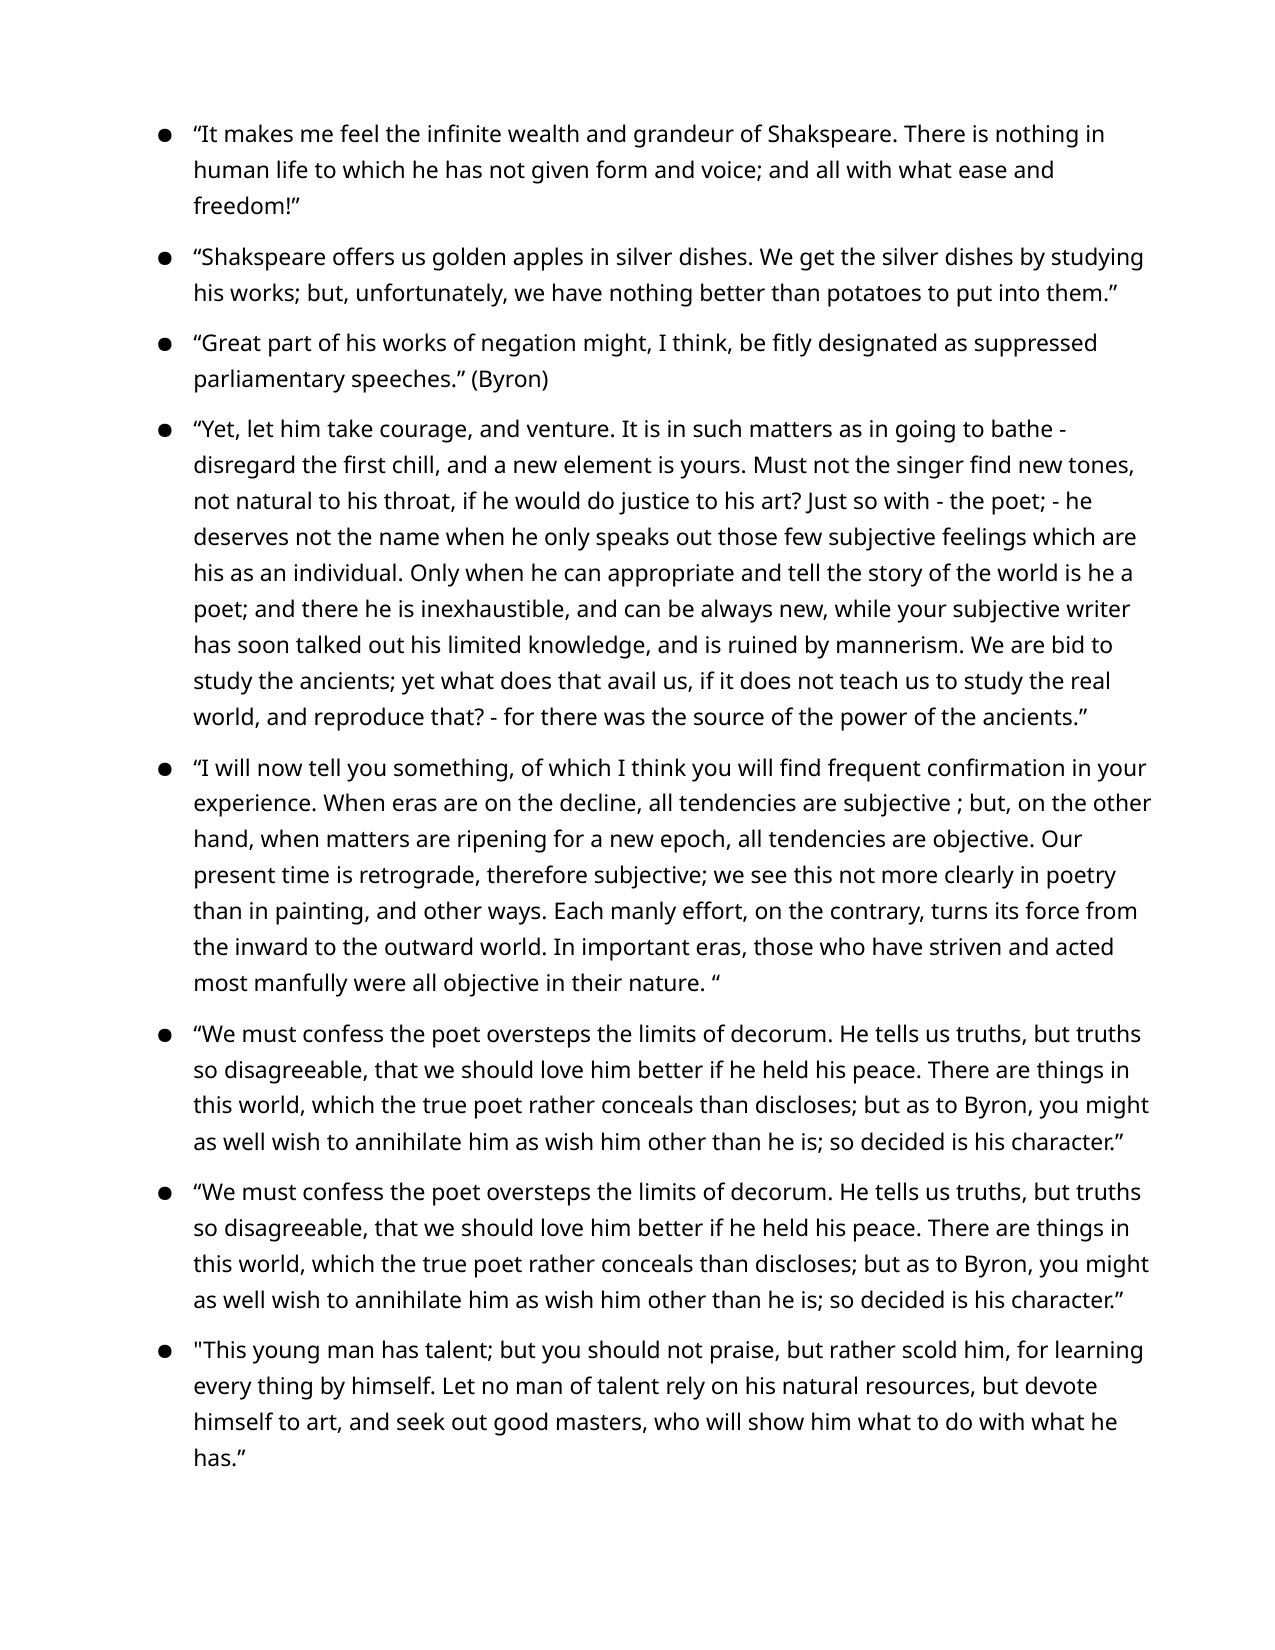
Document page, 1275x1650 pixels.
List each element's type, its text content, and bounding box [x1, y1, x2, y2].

list “Yet, let him take courage, and venture. It is in such matters as in going to bathe - disregard the first chill, and a new element is yours. Must not the singer find new tones, not natural to his throat, if he would do justice to his art? Just so with - the poet; - he deserves not the name when he only speaks out those few subjective feelings which are his as an individual. Only when he can appropriate and tell the story of the world is he a poet; and there he is inexhaustible, and can be always new, while your subjective writer has soon talked out his limited knowledge, and is ruined by mannerism. We are bid to study the ancients; yet what does that avail us, if it does not teach us to study the real world, and reproduce that? - for there was the source of the power of the ancients.” [156, 413, 1157, 732]
list “It makes me feel the infinite wealth and grandeur of Shakspeare. There is nothing in human life to which he has not given form and voice; and all with what ease and freedom!” [156, 118, 1157, 221]
list “We must confess the poet oversteps the limits of decorum. He tells us truths, but truths so disagreeable, that we should love him better if he held his peace. There are things in this world, which the true poet rather conceals than discloses; but as to Byron, you might as well wish to annihilate him as wish him other than he is; so decided is his character.” [156, 1018, 1157, 1157]
list “I will now tell you something, of which I think you will find frequent confirmation in your experience. When eras are on the decline, all tendencies are subjective ; but, on the other hand, when matters are ripening for a new epoch, all tendencies are objective. Our present time is retrograde, therefore subjective; we see this not more clearly in poetry than in painting, and other ways. Each manly effort, on the contrary, turns its force from the inward to the outward world. In important eras, those who have striven and acted most manfully were all objective in their nature. “ [156, 751, 1157, 998]
list “We must confess the poet oversteps the limits of decorum. He tells us truths, but truths so disagreeable, that we should love him better if he held his peace. There are things in this world, which the true poet rather conceals than discloses; but as to Byron, you might as well wish to annihilate him as wish him other than he is; so decided is his character.” [156, 1176, 1157, 1315]
list “Great part of his works of negation might, I think, be fitly designated as suppressed parliamentary speeches.” (Byron) [156, 327, 1157, 394]
list “Shakspeare offers us golden apples in silver dishes. We get the silver dishes by studying his works; but, unfortunately, we have nothing better than potatoes to put into them.” [156, 241, 1157, 308]
list "This young man has talent; but you should not praise, but rather scold him, for learning every thing by himself. Let no man of talent rely on his natural resources, but devote himself to art, and seek out good masters, who will show him what to do with what he has.” [156, 1334, 1157, 1473]
